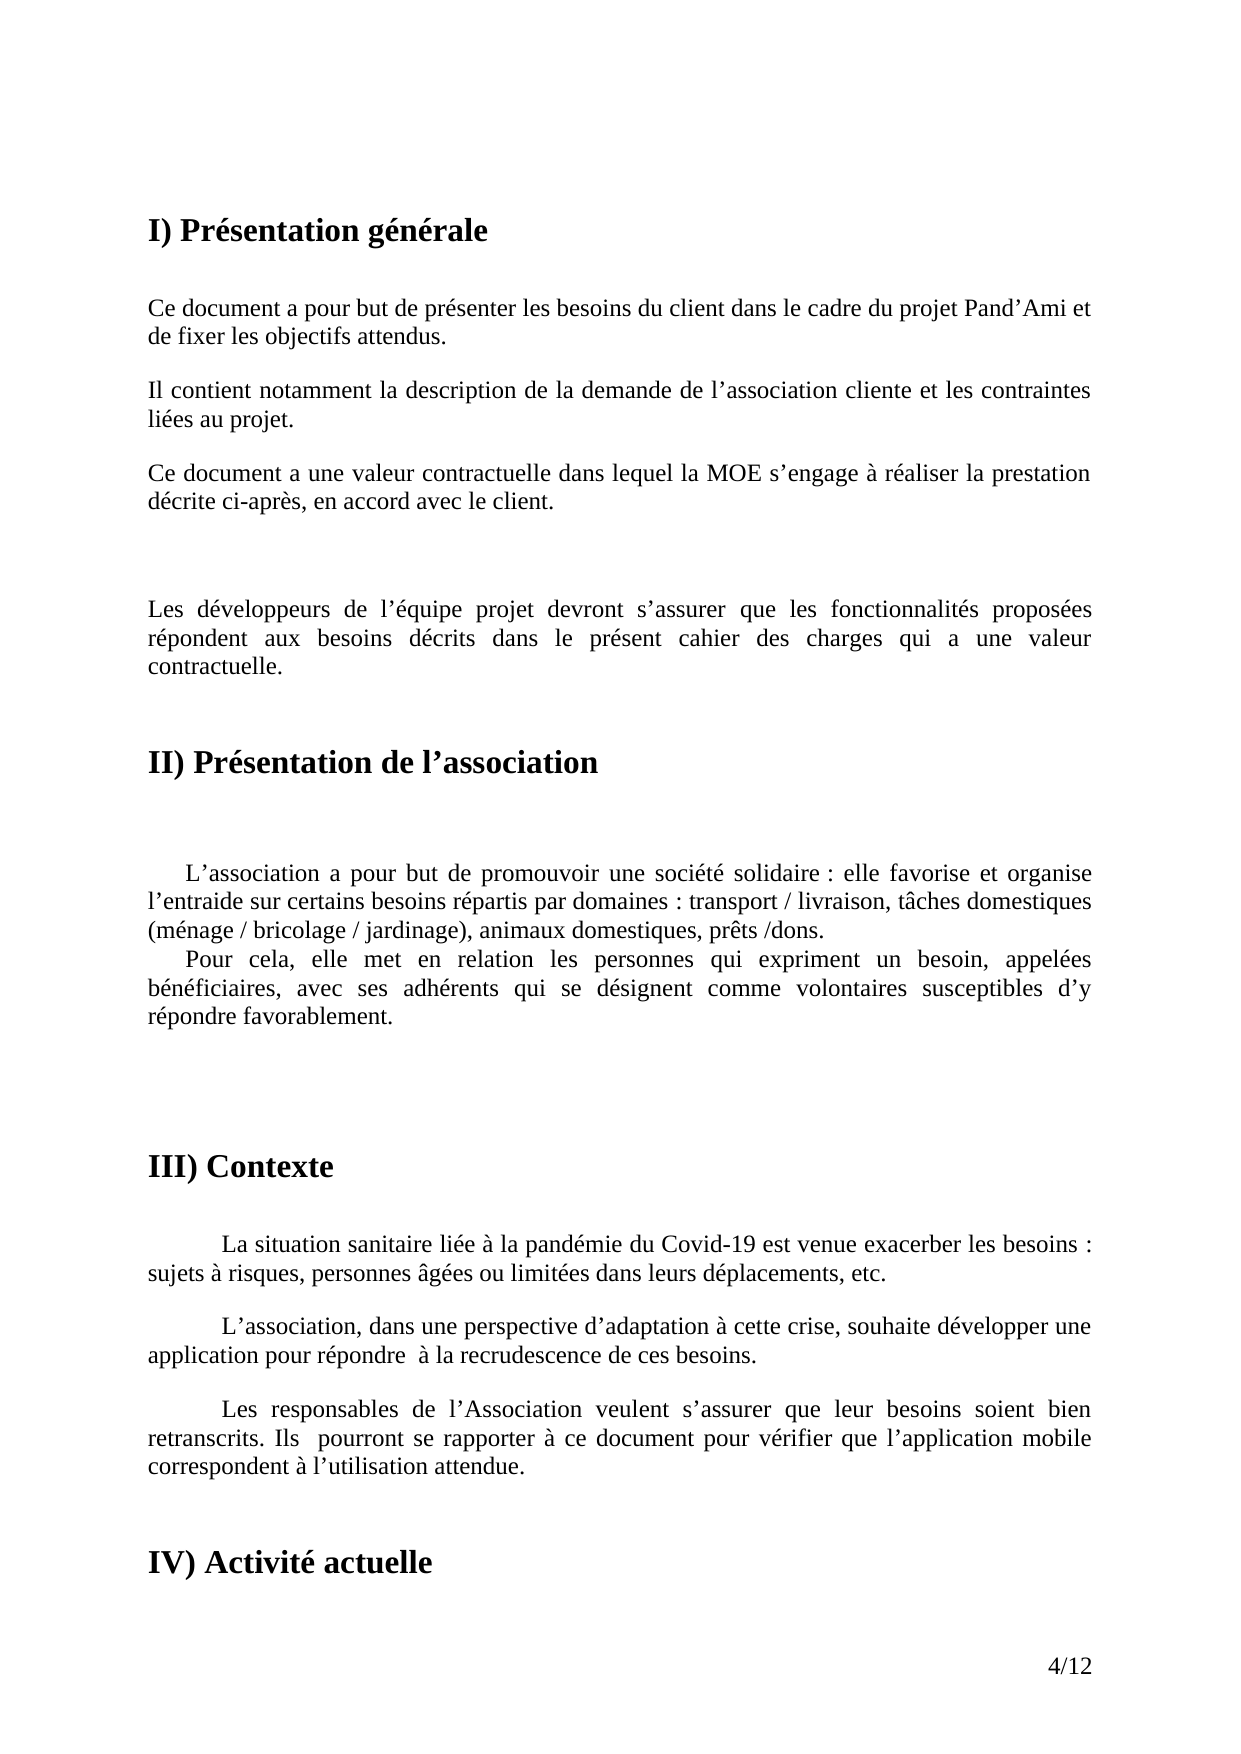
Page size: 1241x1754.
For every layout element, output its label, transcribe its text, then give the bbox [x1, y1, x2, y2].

text Ce document a une valeur contractuelle dans lequel la MOE s’engage à réaliser la prestation décrite ci-après, en accord avec le client. [148, 458, 1092, 515]
text L’association, dans une perspective d’adaptation à cette crise, souhaite développer une application pour répondre à la recrudescence de ces besoins. [148, 1311, 1092, 1369]
text L’association a pour but de promouvoir une société solidaire : elle favorise et organise l’entraide sur certains besoins répartis par domaines : transport / livraison, tâches domestiques (ménage / bricolage / jardinage), animaux domestiques, prêts /dons. [148, 858, 1092, 944]
subtitle III) Contexte [148, 1146, 1092, 1185]
subtitle I) Présentation générale [148, 210, 1092, 248]
text Ce document a pour but de présenter les besoins du client dans le cadre du projet Pand’Ami et de fixer les objectifs attendus. [148, 293, 1092, 350]
text La situation sanitaire liée à la pandémie du Covid-19 est venue exacerber les besoins : sujets à risques, personnes âgées ou limitées dans leurs déplacements, etc. [148, 1229, 1092, 1286]
text Les développeurs de l’équipe projet devront s’assurer que les fonctionnalités proposées répondent aux besoins décrits dans le présent cahier des charges qui a une valeur contractuelle. [148, 594, 1092, 680]
text Pour cela, elle met en relation les personnes qui expriment un besoin, appelées bénéficiaires, avec ses adhérents qui se désignent comme volontaires susceptibles d’y répondre favorablement. [148, 944, 1092, 1030]
text Il contient notamment la description de la demande de l’association cliente et les contraintes liées au projet. [148, 375, 1092, 433]
subtitle II) Présentation de l’association [148, 743, 1092, 781]
text Les responsables de l’Association veulent s’assurer que leur besoins soient bien retranscrits. Ils pourront se rapporter à ce document pour vérifier que l’application mobile correspondent à l’utilisation attendue. [148, 1394, 1092, 1480]
subtitle IV) Activité actuelle [148, 1543, 1092, 1581]
